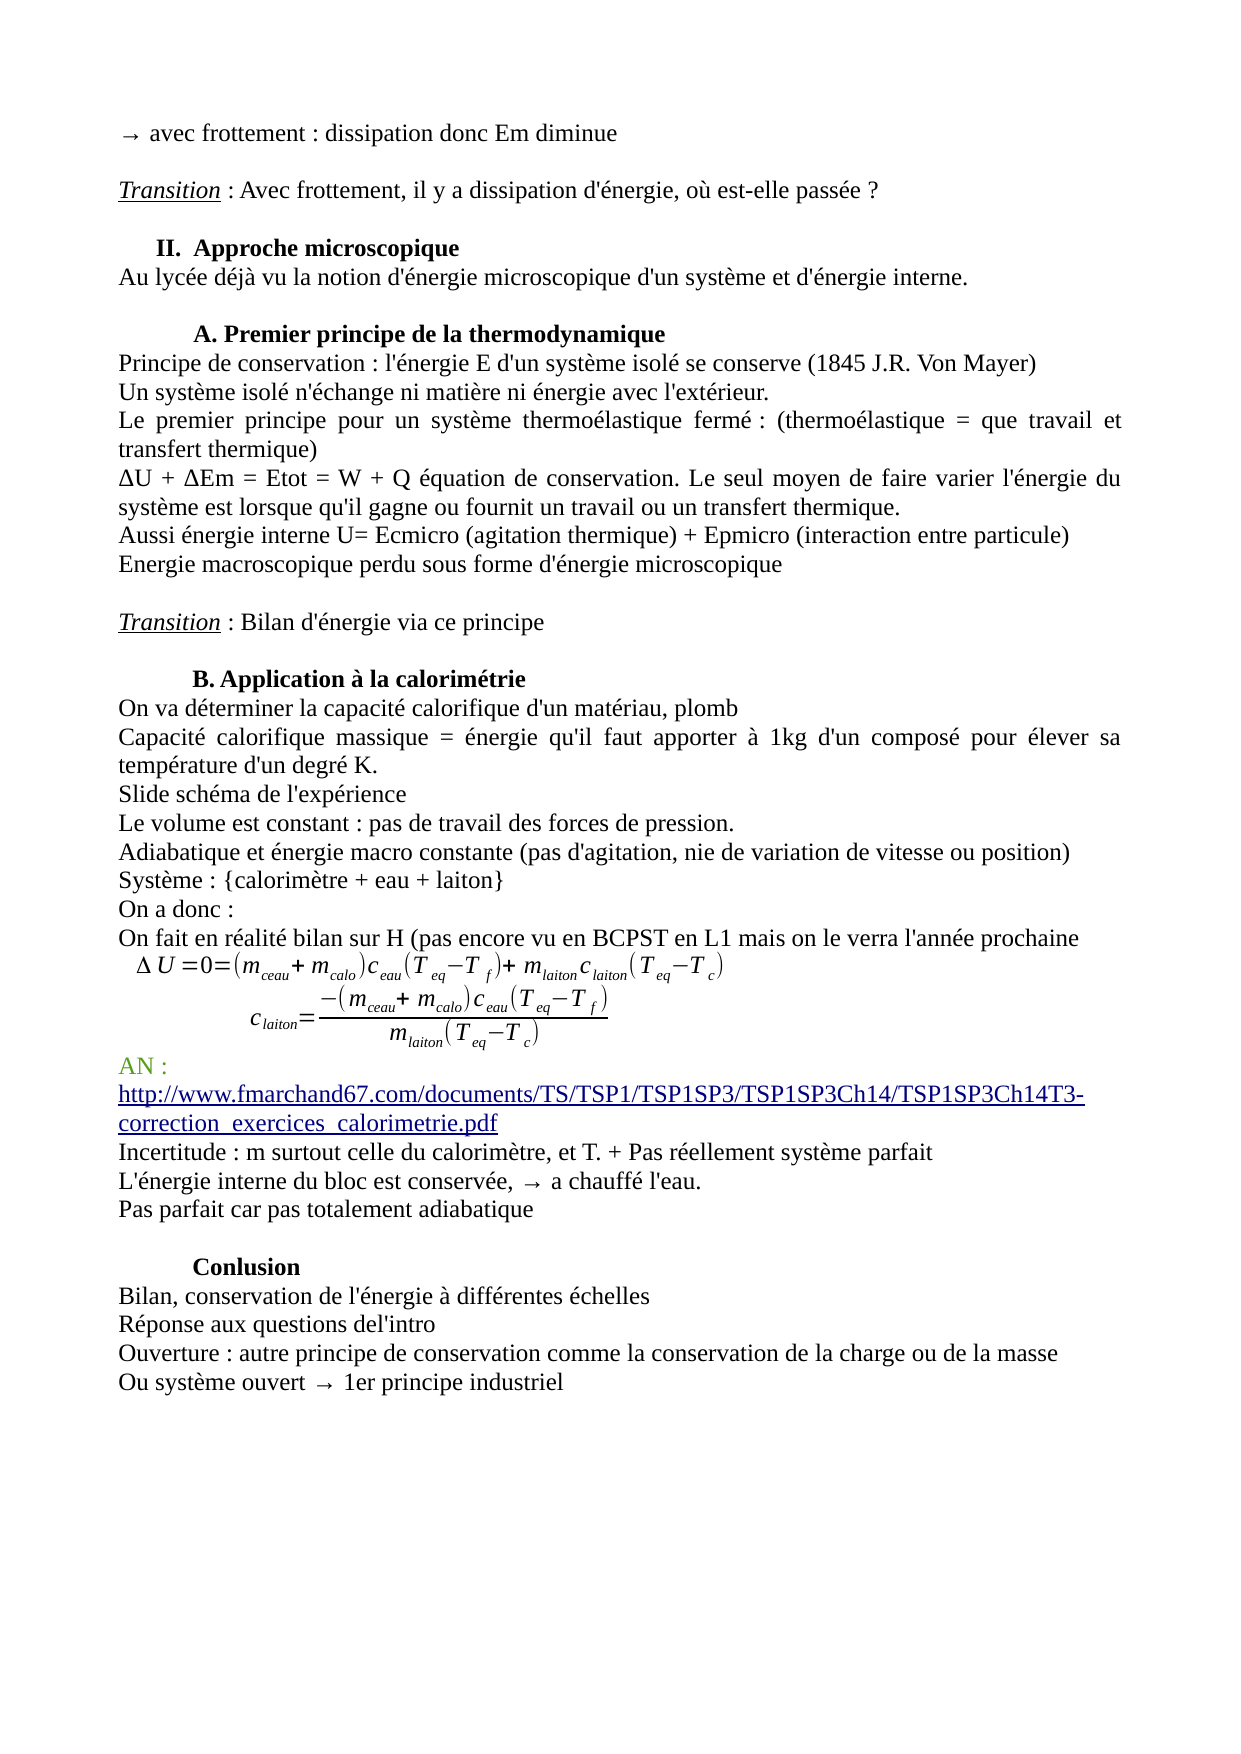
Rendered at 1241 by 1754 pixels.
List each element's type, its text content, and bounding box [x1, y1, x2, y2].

text On fait en réalité bilan sur H (pas encore vu en BCPST en L1 mais on le verra l'année prochaine [118, 923, 1122, 952]
text Aussi énergie interne U= Ecmicro (agitation thermique) + Epmicro (interaction entre particule) [118, 521, 1122, 549]
text Un système isolé n'échange ni matière ni énergie avec l'extérieur. [118, 377, 1122, 406]
text Adiabatique et énergie macro constante (pas d'agitation, nie de variation de vitesse ou position) [118, 837, 1122, 866]
text Le volume est constant : pas de travail des forces de pression. [118, 808, 1122, 837]
text Le premier principe pour un système thermoélastique fermé : (thermoélastique = que travail et transfert thermique) [118, 406, 1122, 463]
text Energie macroscopique perdu sous forme d'énergie microscopique [118, 549, 1122, 578]
text Réponse aux questions del'intro [118, 1309, 1122, 1338]
text Transition : Avec frottement, il y a dissipation d'énergie, où est-elle passée ? [118, 176, 1122, 204]
text Capacité calorifique massique = énergie qu'il faut apporter à 1kg d'un composé pour élever sa température d'un degré K. [118, 722, 1122, 779]
text Transition : Bilan d'énergie via ce principe [118, 607, 1122, 636]
text Ou système ouvert → 1er principe industriel [118, 1367, 1122, 1396]
text Conlusion [118, 1252, 1122, 1281]
text L'énergie interne du bloc est conservée, → a chauffé l'eau. [118, 1166, 1122, 1194]
text Pas parfait car pas totalement adiabatique [118, 1194, 1122, 1223]
text On va déterminer la capacité calorifique d'un matériau, plomb [118, 693, 1122, 722]
text B. Application à la calorimétrie [118, 664, 1122, 693]
text Incertitude : m surtout celle du calorimètre, et T. + Pas réellement système parfait [118, 1137, 1122, 1166]
text → avec frottement : dissipation donc Em diminue [118, 118, 1122, 147]
text Bilan, conservation de l'énergie à différentes échelles [118, 1281, 1122, 1309]
text Système : {calorimètre + eau + laiton} [118, 866, 1122, 894]
text AN : http://www.fmarchand67.com/documents/TS/TSP1/TSP1SP3/TSP1SP3Ch14/TSP1SP3Ch14T3-correction_exercices_calorimetrie.pdf [118, 1051, 1122, 1137]
text ΔU + ΔEm = Etot = W + Q équation de conservation. Le seul moyen de faire varier l'énergie du système est lorsque qu'il gagne ou fournit un travail ou un transfert thermique. [118, 463, 1122, 521]
list Approche microscopique [156, 233, 1122, 262]
text On a donc : [118, 894, 1122, 923]
text Ouverture : autre principe de conservation comme la conservation de la charge ou de la masse [118, 1338, 1122, 1367]
list A. Premier principe de la thermodynamique [156, 319, 1122, 348]
text Au lycée déjà vu la notion d'énergie microscopique d'un système et d'énergie interne. [118, 262, 1122, 291]
text Slide schéma de l'expérience [118, 779, 1122, 808]
text Principe de conservation : l'énergie E d'un système isolé se conserve (1845 J.R. Von Mayer) [118, 348, 1122, 377]
